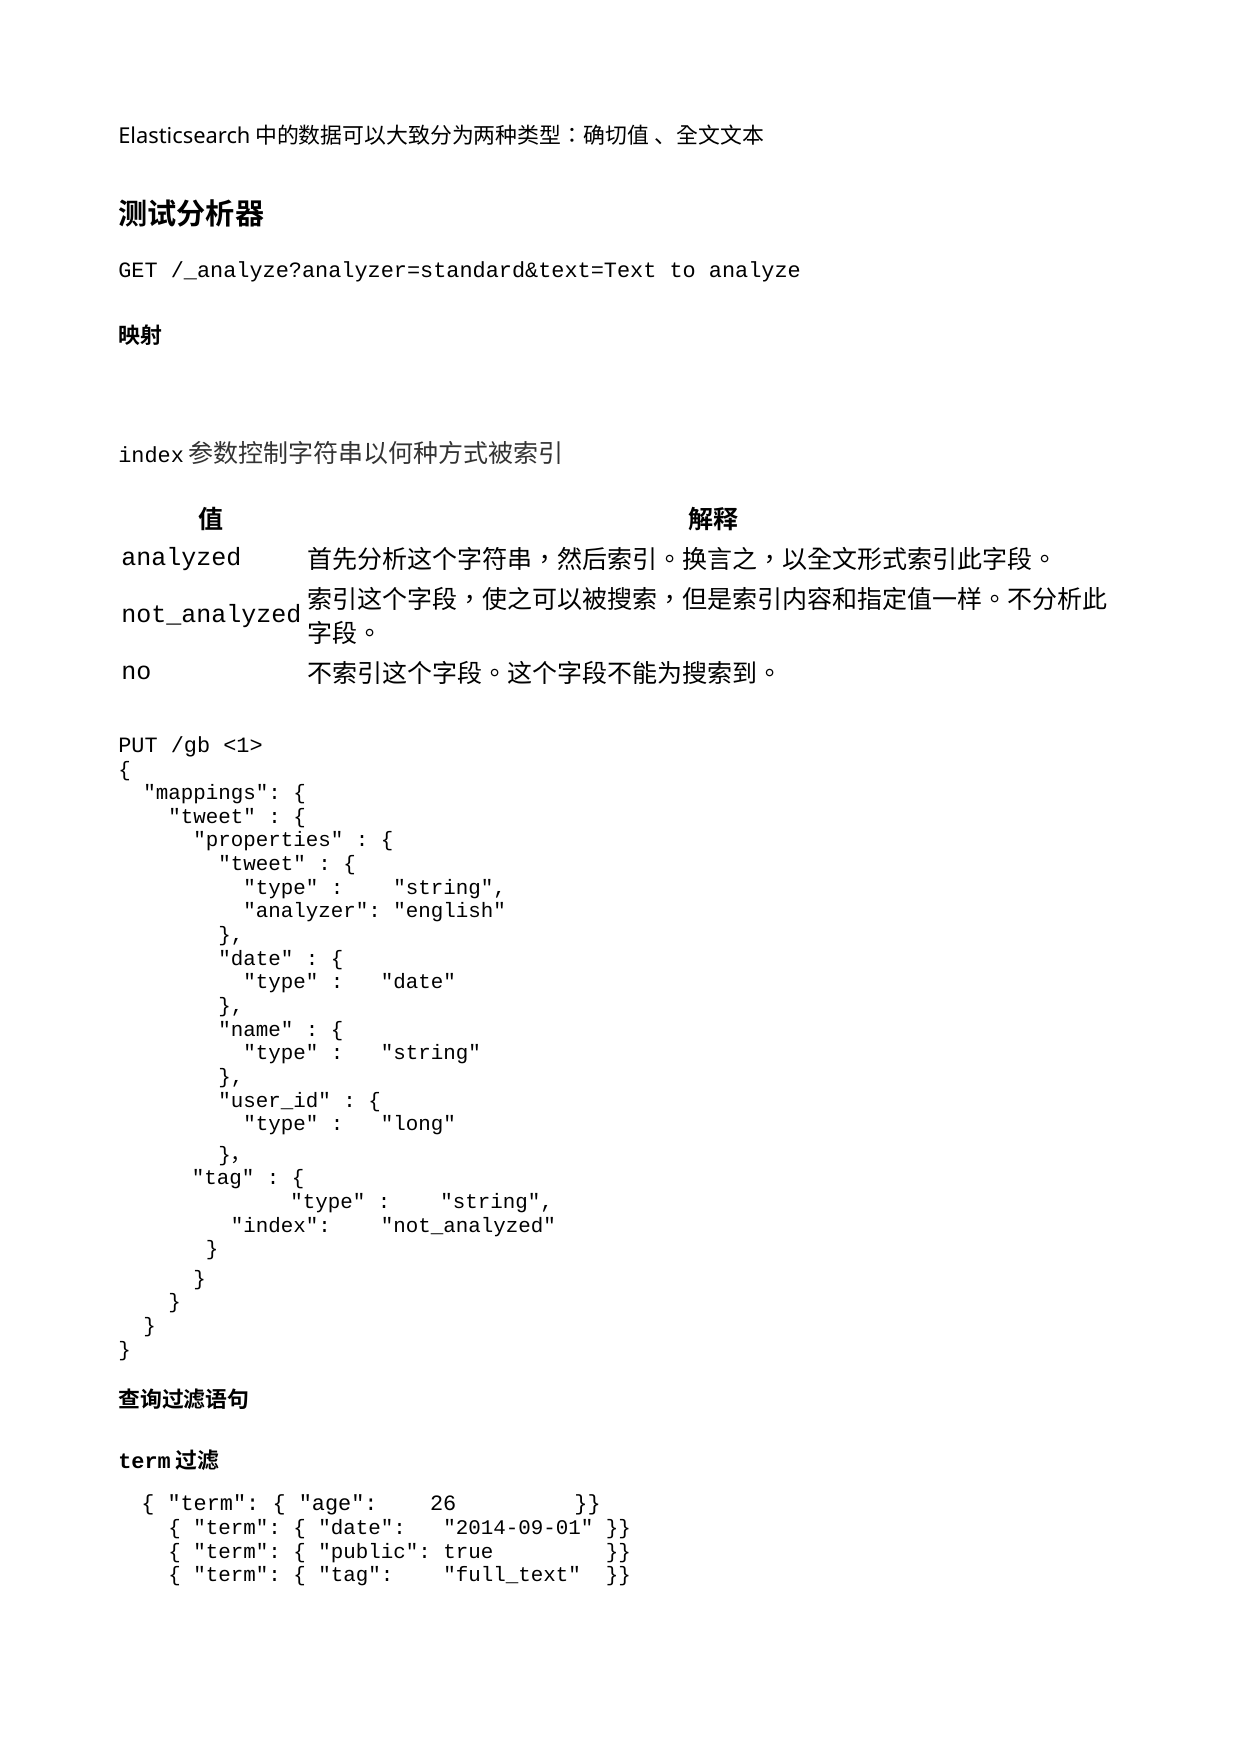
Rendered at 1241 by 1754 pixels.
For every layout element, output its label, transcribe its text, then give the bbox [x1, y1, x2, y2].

text "type" : "long" [118, 1113, 1122, 1137]
table_header 解释 [304, 499, 1122, 539]
text } [118, 1338, 1122, 1362]
subtitle 查询过滤语句 [118, 1377, 1122, 1415]
text "type" : "string" [118, 1042, 1122, 1066]
text }, [118, 924, 1122, 948]
subtitle 测试分析器 [118, 194, 1122, 232]
text "type" : "string", [118, 1191, 1122, 1214]
subtitle term过滤 [118, 1445, 1122, 1475]
text PUT /gb <1> [118, 734, 1122, 758]
text } [118, 1315, 1122, 1338]
text "analyzer": "english" [118, 900, 1122, 924]
table_cell 首先分析这个字符串，然后索引。换言之，以全文形式索引此字段。 [304, 539, 1122, 579]
text Elasticsearch中的数据可以大致分为两种类型：确切值 、全文文本 [118, 118, 1122, 150]
subtitle 映射 [118, 313, 1122, 351]
text }, [118, 995, 1122, 1019]
table_cell no [118, 653, 304, 693]
text "type" : "string", [118, 877, 1122, 900]
text }， [118, 1137, 1122, 1167]
text GET /_analyze?analyzer=standard&text=Text to analyze [118, 259, 1122, 284]
text "date" : { [118, 948, 1122, 971]
text "properties" : { [118, 829, 1122, 853]
text { "term": { "date": "2014-09-01" }} [118, 1517, 1122, 1541]
text }, [118, 1066, 1122, 1089]
text } [118, 1291, 1122, 1315]
table_cell analyzed [118, 539, 304, 579]
text { "term": { "age": 26 }} [118, 1487, 1122, 1517]
text "name" : { [118, 1019, 1122, 1042]
table_cell 不索引这个字段。这个字段不能为搜索到。 [304, 653, 1122, 693]
text { "term": { "public": true }} [118, 1541, 1122, 1564]
text "index": "not_analyzed" [118, 1214, 1122, 1238]
text "mappings": { [118, 782, 1122, 806]
text "user_id" : { [118, 1089, 1122, 1113]
text "tweet" : { [118, 853, 1122, 877]
table_header 值 [118, 499, 304, 539]
text { [118, 758, 1122, 782]
text "tweet" : { [118, 806, 1122, 829]
text { "term": { "tag": "full_text" }} [118, 1564, 1122, 1588]
table_cell not_analyzed [118, 579, 304, 653]
table_cell 索引这个字段，使之可以被搜索，但是索引内容和指定值一样。不分析此字段。 [304, 579, 1122, 653]
text "type" : "date" [118, 971, 1122, 995]
text } [118, 1238, 1122, 1262]
text index参数控制字符串以何种方式被索引 [118, 433, 1122, 470]
text "tag" : { [118, 1167, 1122, 1191]
text } [118, 1268, 1122, 1291]
